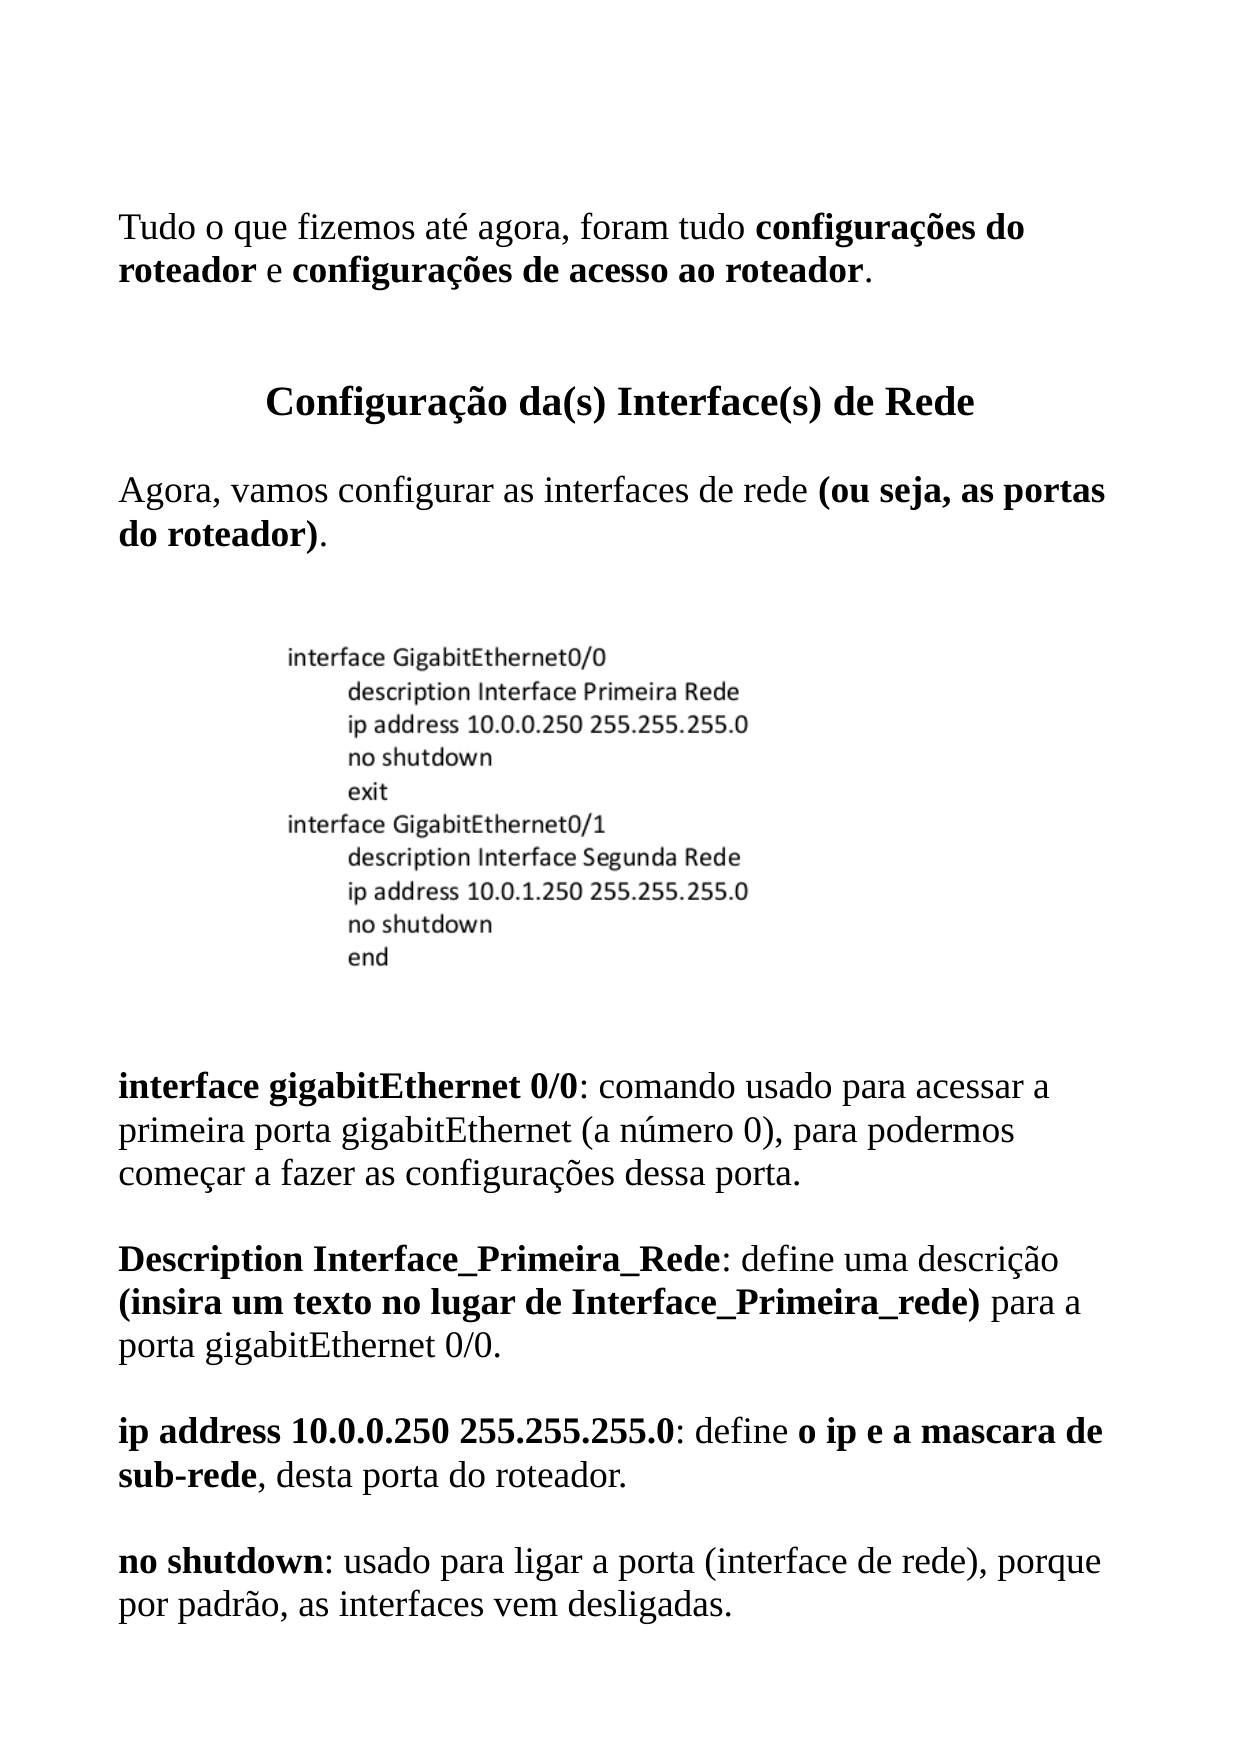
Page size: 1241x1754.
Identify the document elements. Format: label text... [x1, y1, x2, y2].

text interface gigabitEthernet 0/0: comando usado para acessar a primeira porta gigabitEthernet (a número 0), para podermos começar a fazer as configurações dessa porta. [118, 1064, 1122, 1193]
picture [118, 640, 1123, 978]
text ip address 10.0.0.250 255.255.255.0: define o ip e a mascara de sub-rede, desta porta do roteador. [118, 1409, 1122, 1495]
text no shutdown: usado para ligar a porta (interface de rede), porque por padrão, as interfaces vem desligadas. [118, 1538, 1122, 1624]
text Configuração da(s) Interface(s) de Rede [118, 377, 1122, 425]
text Agora, vamos configurar as interfaces de rede (ou seja, as portas do roteador). [118, 468, 1122, 554]
text Tudo o que fizemos até agora, foram tudo configurações do roteador e configurações de acesso ao roteador. [118, 204, 1122, 291]
text Description Interface_Primeira_Rede: define uma descrição (insira um texto no lugar de Interface_Primeira_rede) para a porta gigabitEthernet 0/0. [118, 1236, 1122, 1366]
